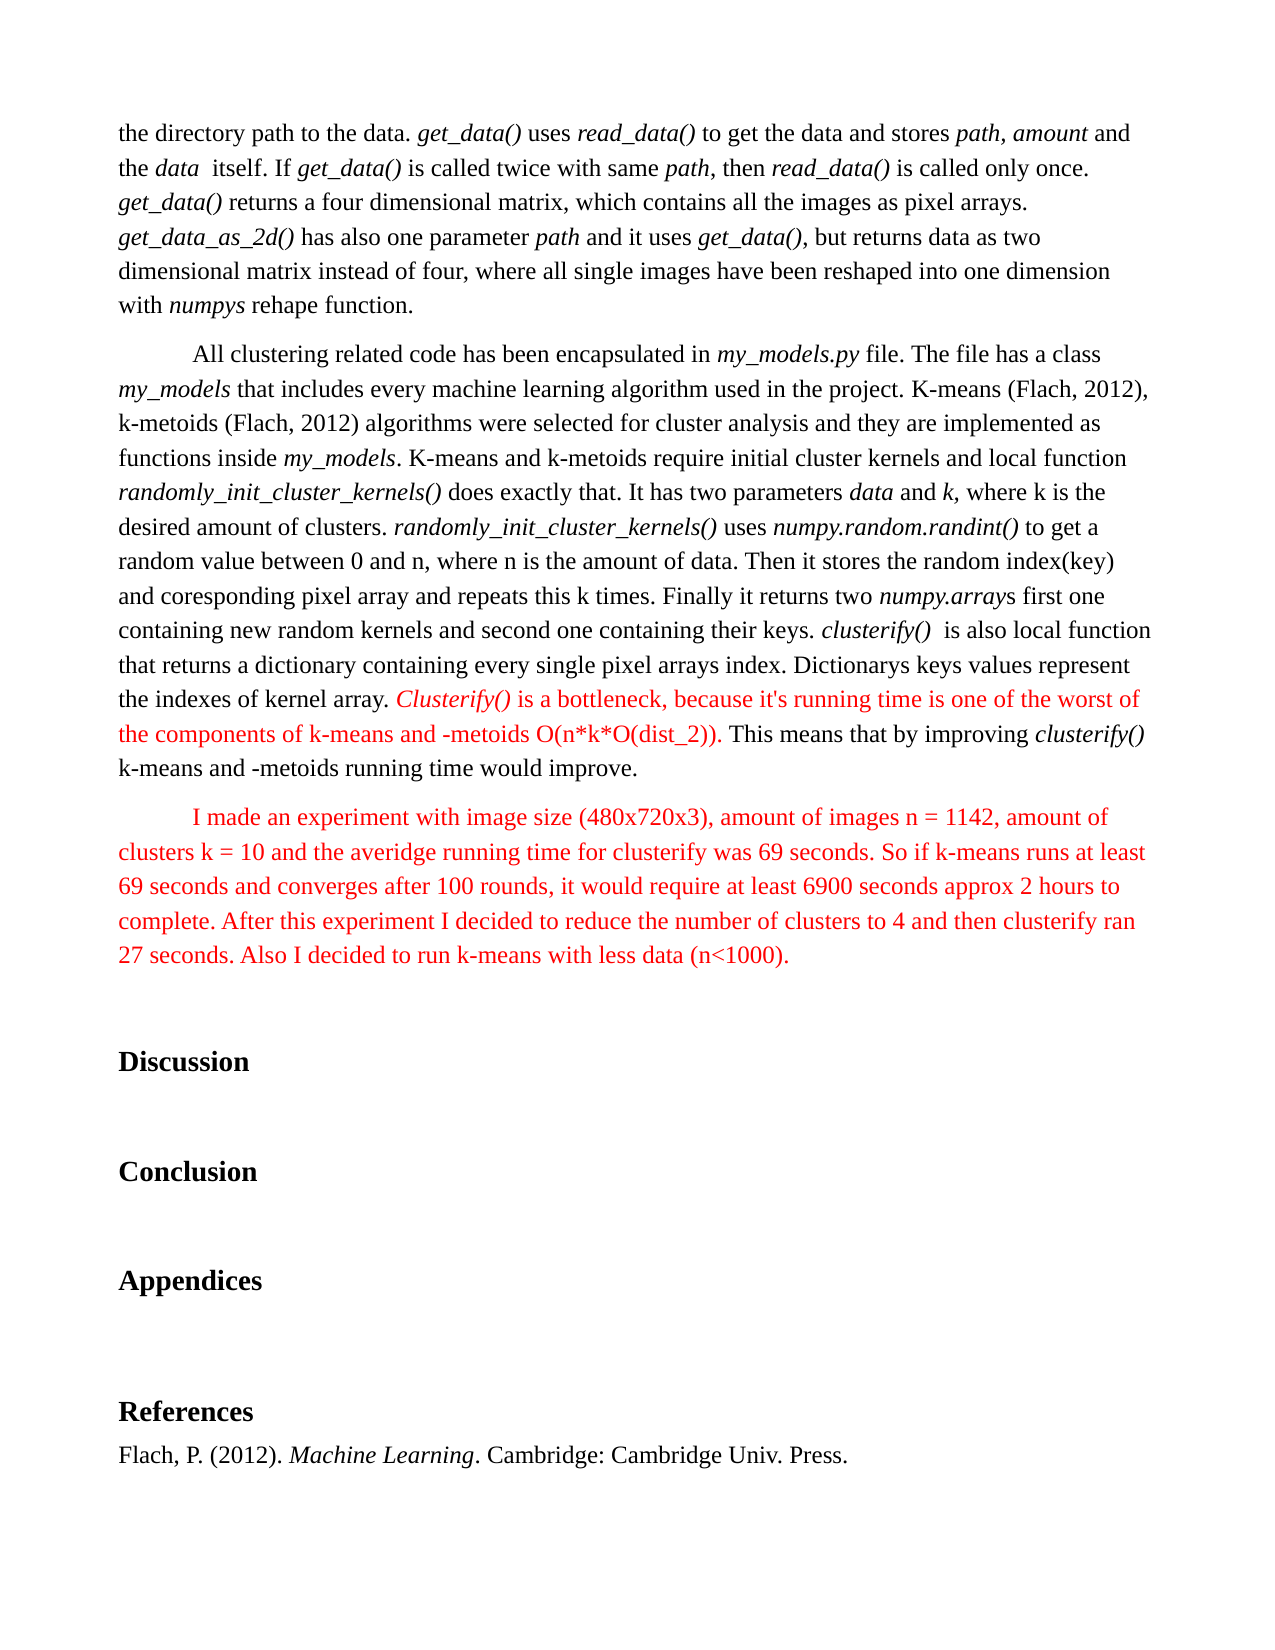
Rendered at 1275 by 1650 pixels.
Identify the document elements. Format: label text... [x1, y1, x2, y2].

text Flach, P. (2012). Machine Learning. Cambridge: Cambridge Univ. Press. [118, 1440, 1157, 1468]
text Conclusion [118, 1154, 1157, 1187]
text All clustering related code has been encapsulated in my_models.py file. The file has a class my_models that includes every machine learning algorithm used in the project. K-means (Flach, 2012), k-metoids (Flach, 2012) algorithms were selected for cluster analysis and they are implemented as functions inside my_models. K-means and k-metoids require initial cluster kernels and local function randomly_init_cluster_kernels() does exactly that. It has two parameters data and k, where k is the desired amount of clusters. randomly_init_cluster_kernels() uses numpy.random.randint() to get a random value between 0 and n, where n is the amount of data. Then it stores the random index(key) and coresponding pixel array and repeats this k times. Finally it returns two numpy.arrays first one containing new random kernels and second one containing their keys. clusterify() is also local function that returns a dictionary containing every single pixel arrays index. Dictionarys keys values represent the indexes of kernel array. Clusterify() is a bottleneck, because it's running time is one of the worst of the components of k-means and -metoids O(n*k*O(dist_2)). This means that by improving clusterify() k-means and -metoids running time would improve. [118, 339, 1157, 782]
text Appendices [118, 1263, 1157, 1297]
text I made an experiment with image size (480x720x3), amount of images n = 1142, amount of clusters k = 10 and the averidge running time for clusterify was 69 seconds. So if k-means runs at least 69 seconds and converges after 100 rounds, it would require at least 6900 seconds approx 2 hours to complete. After this experiment I decided to reduce the number of clusters to 4 and then clusterify ran 27 seconds. Also I decided to run k-means with less data (n<1000). [118, 802, 1157, 969]
text the directory path to the data. get_data() uses read_data() to get the data and stores path, amount and the data itself. If get_data() is called twice with same path, then read_data() is called only once. get_data() returns a four dimensional matrix, which contains all the images as pixel arrays. get_data_as_2d() has also one parameter path and it uses get_data(), but returns data as two dimensional matrix instead of four, where all single images have been reshaped into one dimension with numpys rehape function. [118, 118, 1157, 319]
subtitle References [118, 1394, 1157, 1427]
text Discussion [118, 1044, 1157, 1078]
